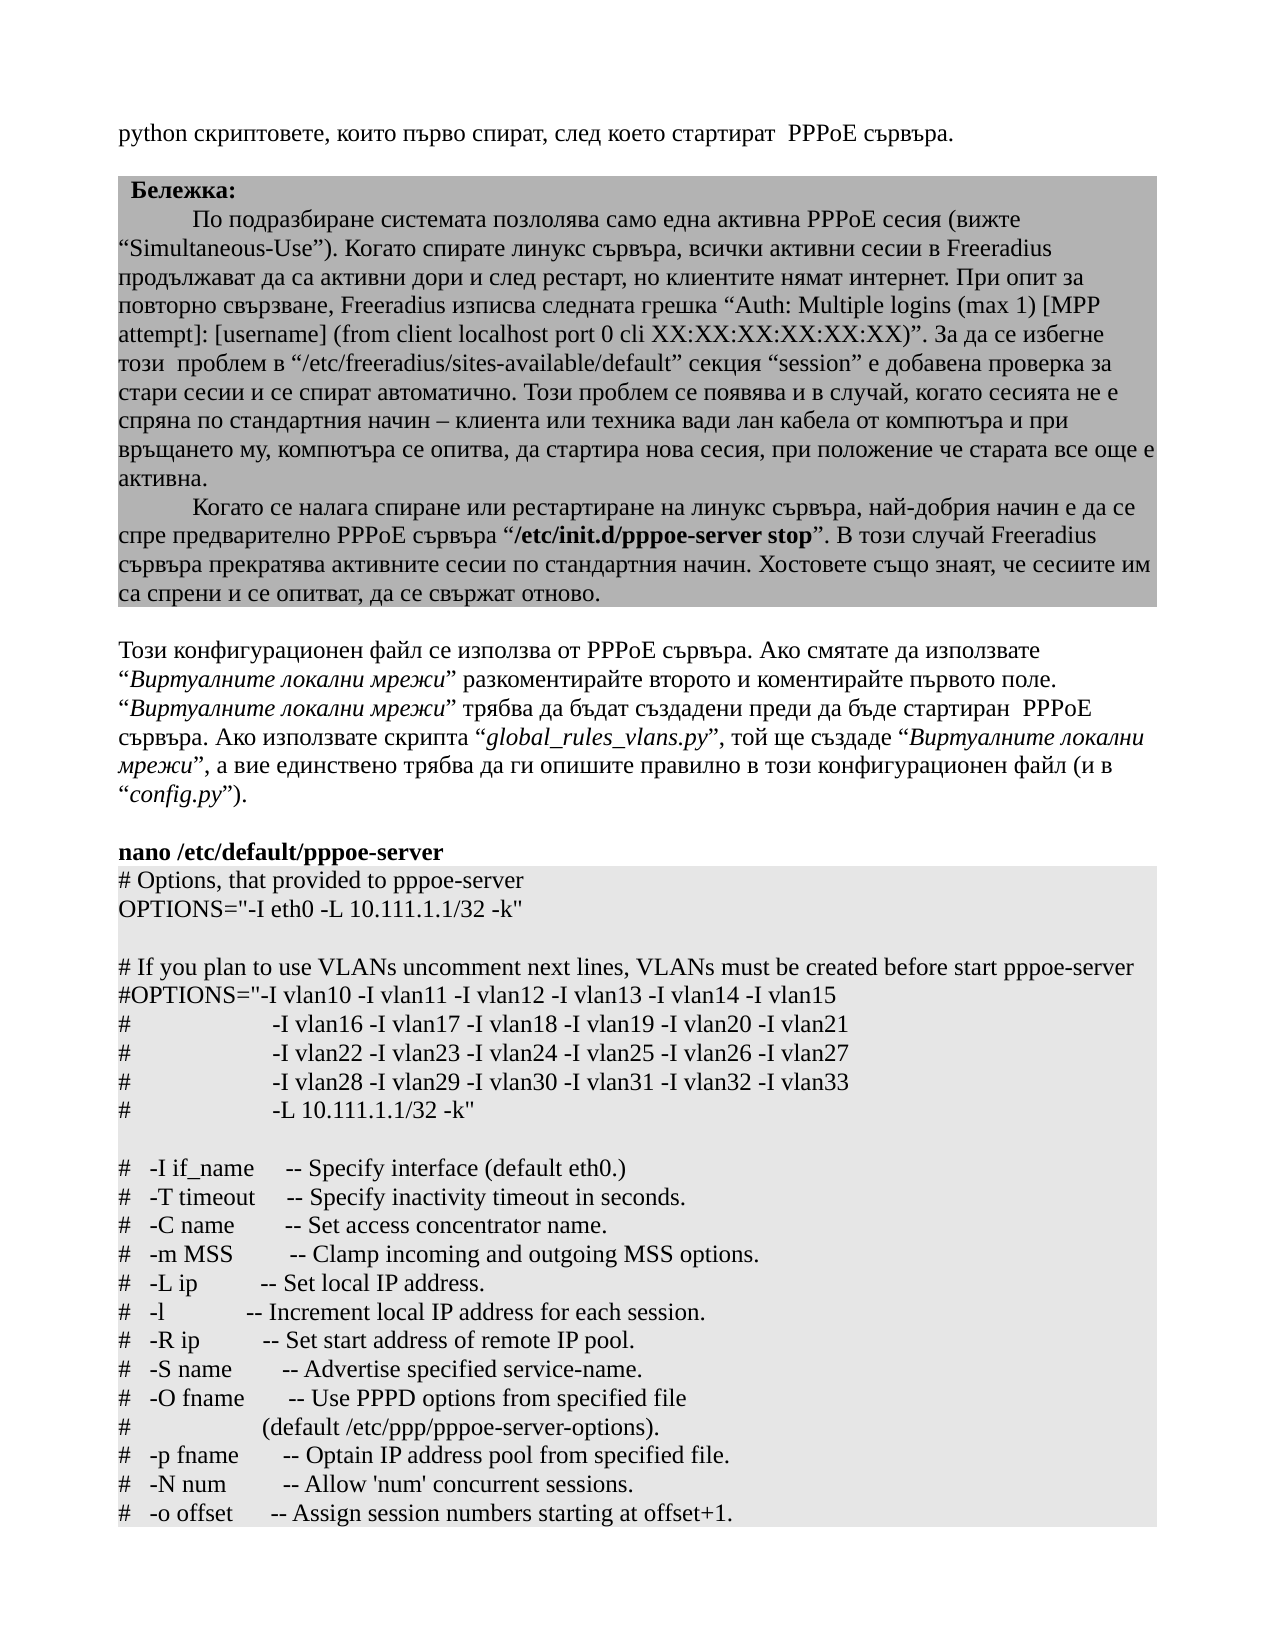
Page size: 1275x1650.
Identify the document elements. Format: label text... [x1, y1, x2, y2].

text # (default /etc/ppp/pppoe-server-options). [118, 1412, 1157, 1441]
text # -S name -- Advertise specified service-name. [118, 1354, 1157, 1383]
text # -T timeout -- Specify inactivity timeout in seconds. [118, 1182, 1157, 1211]
text python скриптовете, които първо спират, след което стартират PPPoE сървъра. [118, 118, 1157, 147]
text # -I vlan16 -I vlan17 -I vlan18 -I vlan19 -I vlan20 -I vlan21 [118, 1009, 1157, 1038]
text # -o offset -- Assign session numbers starting at offset+1. [118, 1498, 1157, 1527]
text # -L ip -- Set local IP address. [118, 1268, 1157, 1297]
text Този конфигурационен файл се използва от PPPoE сървъра. Ако смятате да използвате “Виртуалните локални мрежи” разкоментирайте второто и коментирайте първото поле. “Виртуалните локални мрежи” трябва да бъдат създадени преди да бъде стартиран PPPoE сървъра. Ако използвате скрипта “global_rules_vlans.py”, той ще създаде “Виртуалните локални мрежи”, а вие единствено трябва да ги опишите правилно в този конфигурационен файл (и в “config.py”). [118, 636, 1157, 808]
text # -m MSS -- Clamp incoming and outgoing MSS options. [118, 1239, 1157, 1268]
text OPTIONS="-I eth0 -L 10.111.1.1/32 -k" [118, 894, 1157, 923]
text # -O fname -- Use PPPD options from specified file [118, 1383, 1157, 1412]
text #OPTIONS="-I vlan10 -I vlan11 -I vlan12 -I vlan13 -I vlan14 -I vlan15 [118, 981, 1157, 1009]
text # If you plan to use VLANs uncomment next lines, VLANs must be created before start pppoe-server [118, 952, 1157, 981]
text # -I if_name -- Specify interface (default eth0.) [118, 1153, 1157, 1182]
text Бележка: [118, 176, 1157, 204]
text # -C name -- Set access concentrator name. [118, 1211, 1157, 1239]
text # -p fname -- Optain IP address pool from specified file. [118, 1441, 1157, 1469]
text # -N num -- Allow 'num' concurrent sessions. [118, 1469, 1157, 1498]
text По подразбиране системата позлолява само една активна PPPoE сесия (вижте “Simultaneous-Use”). Когато спирате линукс сървъра, всички активни сесии в Freeradius продължават да са активни дори и след рестарт, но клиентите нямат интернет. При опит за повторно свързване, Freeradius изписва следната грешка “Auth: Multiple logins (max 1) [MPP attempt]: [username] (from client localhost port 0 cli XX:XX:XX:XX:XX:XX)”. За да се избегне този проблем в “/etc/freeradius/sites-available/default” секция “session” е добавена проверка за стари сесии и се спират автоматично. Този проблем се появява и в случай, когато сесията не е спряна по стандартния начин – клиента или техника вади лан кабела от компютъра и при връщането му, компютъра се опитва, да стартира нова сесия, при положение че старата все още е активна. [118, 204, 1157, 492]
text # -I vlan28 -I vlan29 -I vlan30 -I vlan31 -I vlan32 -I vlan33 [118, 1067, 1157, 1096]
text # -l -- Increment local IP address for each session. [118, 1297, 1157, 1326]
text # -L 10.111.1.1/32 -k" [118, 1096, 1157, 1124]
text Когато се налага спиране или рестартиране на линукс сървъра, най-добрия начин е да се спре предварително PPPoE сървъра “/etc/init.d/pppoe-server stop”. В този случай Freeradius сървъра прекратява активните сесии по стандартния начин. Хостовете също знаят, че сесиите им са спрени и се опитват, да се свържат отново. [118, 492, 1157, 607]
text nano /etc/default/pppoe-server [118, 837, 1157, 866]
text # -R ip -- Set start address of remote IP pool. [118, 1326, 1157, 1354]
text # Options, that provided to pppoe-server [118, 866, 1157, 894]
text # -I vlan22 -I vlan23 -I vlan24 -I vlan25 -I vlan26 -I vlan27 [118, 1038, 1157, 1067]
